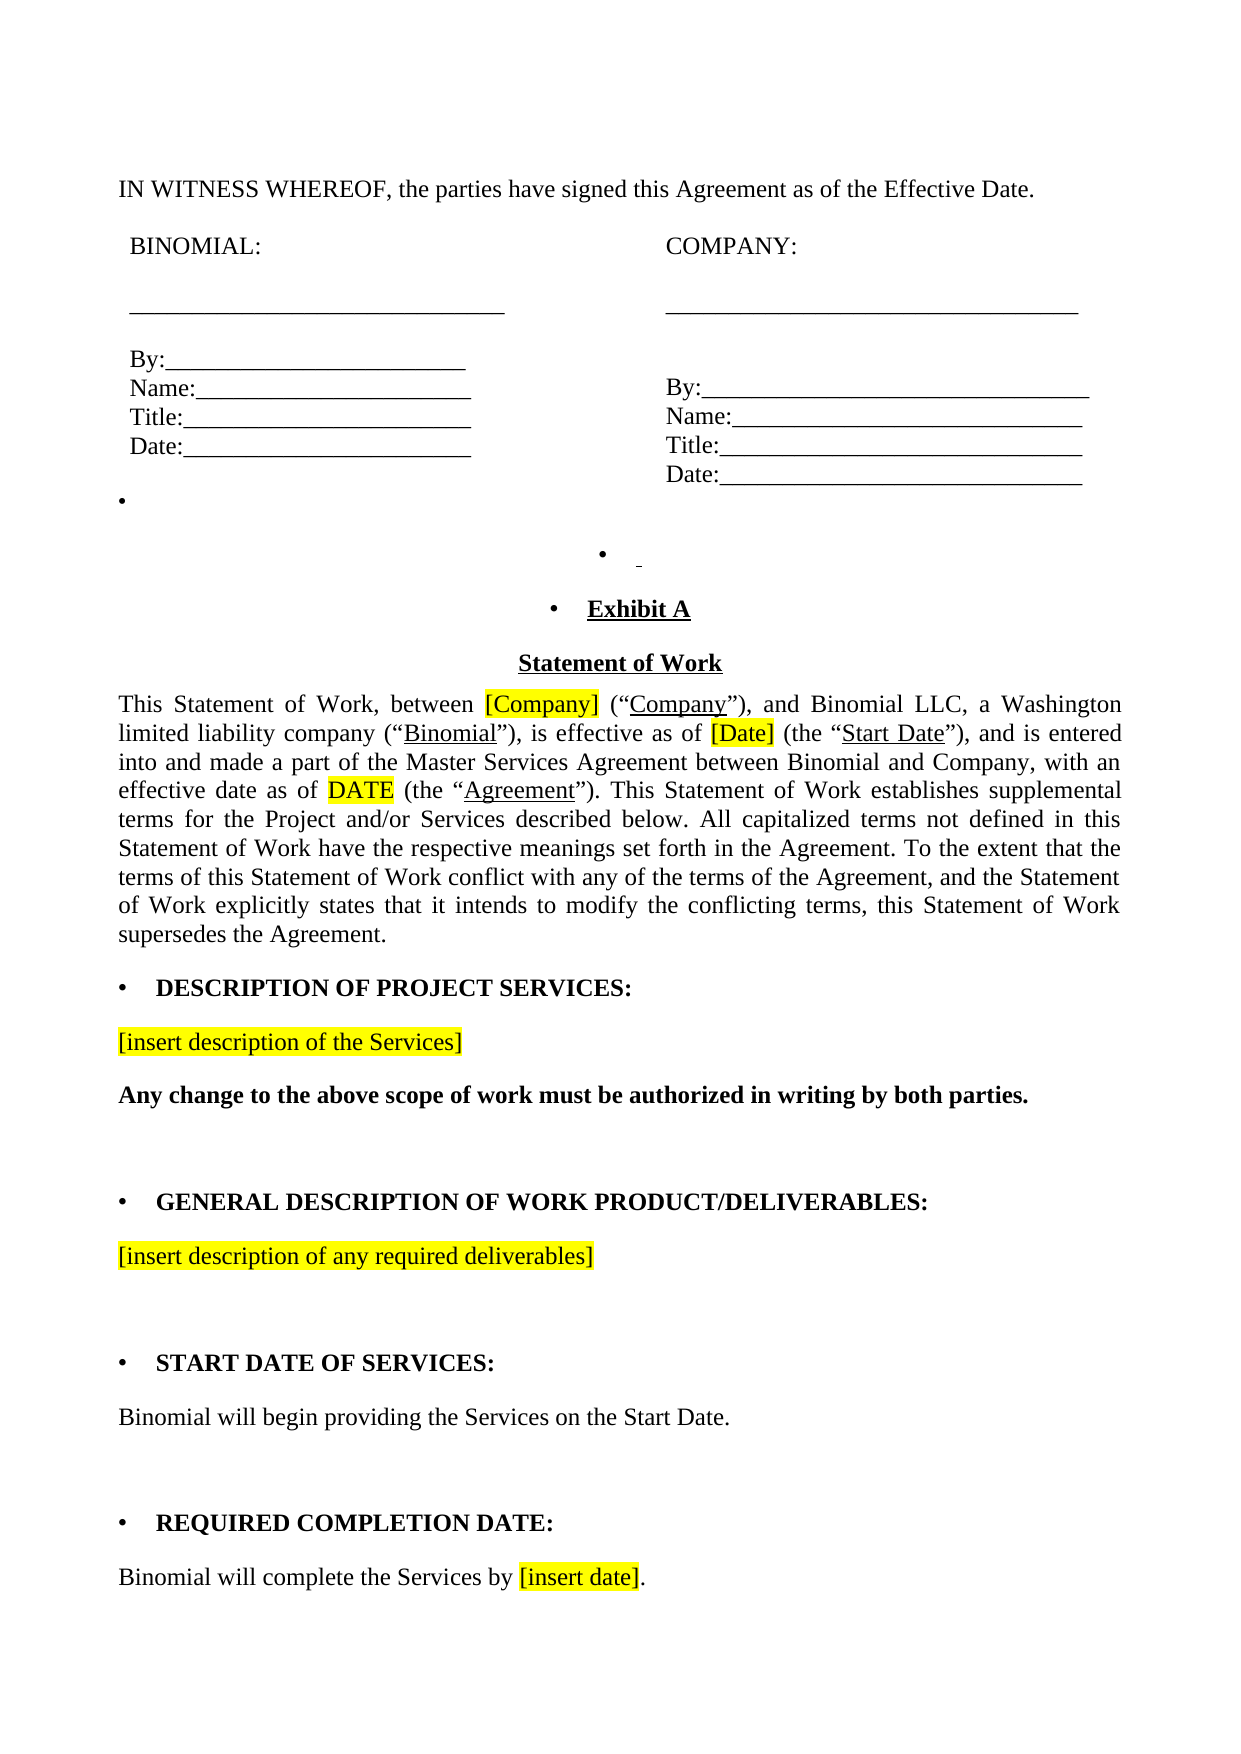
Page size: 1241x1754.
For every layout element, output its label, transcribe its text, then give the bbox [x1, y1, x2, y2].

table_header COMPANY: _________________________________ By:_______________________________ Name:____________________________ Title:_____________________________ Date:_____________________________ [654, 231, 1170, 487]
table_header BINOMIAL: ______________________________ By:________________________ Name:______________________ Title:_______________________ Date:_______________________ [118, 231, 654, 487]
list Description of Project Services: [118, 973, 1122, 1002]
list Required Completion Date: [118, 1508, 1122, 1537]
text IN WITNESS WHEREOF, the parties have signed this Agreement as of the Effective Date. [118, 174, 1122, 203]
list General Description of Work Product/deliverables: [118, 1187, 1122, 1216]
text Binomial will begin providing the Services on the Start Date. [118, 1402, 1122, 1430]
text This Statement of Work, between [Company] (“Company”), and Binomial LLC, a Washington limited liability company (“Binomial”), is effective as of [Date] (the “Start Date”), and is entered into and made a part of the Master Services Agreement between Binomial and Company, with an effective date as of DATE (the “Agreement”). This Statement of Work establishes supplemental terms for the Project and/or Services described below. All capitalized terms not defined in this Statement of Work have the respective meanings set forth in the Agreement. To the extent that the terms of this Statement of Work conflict with any of the terms of the Agreement, and the Statement of Work explicitly states that it intends to modify the conflicting terms, this Statement of Work supersedes the Agreement. [118, 689, 1122, 948]
text [insert description of any required deliverables] [118, 1241, 1122, 1270]
text [insert description of the Services] [118, 1027, 1122, 1056]
list Exhibit A [81, 594, 1122, 623]
text Binomial will complete the Services by [insert date]. [118, 1562, 1122, 1591]
list Start Date Of Services: [118, 1348, 1122, 1377]
text Statement of Work [118, 648, 1122, 677]
text Any change to the above scope of work must be authorized in writing by both parties. [118, 1081, 1122, 1109]
